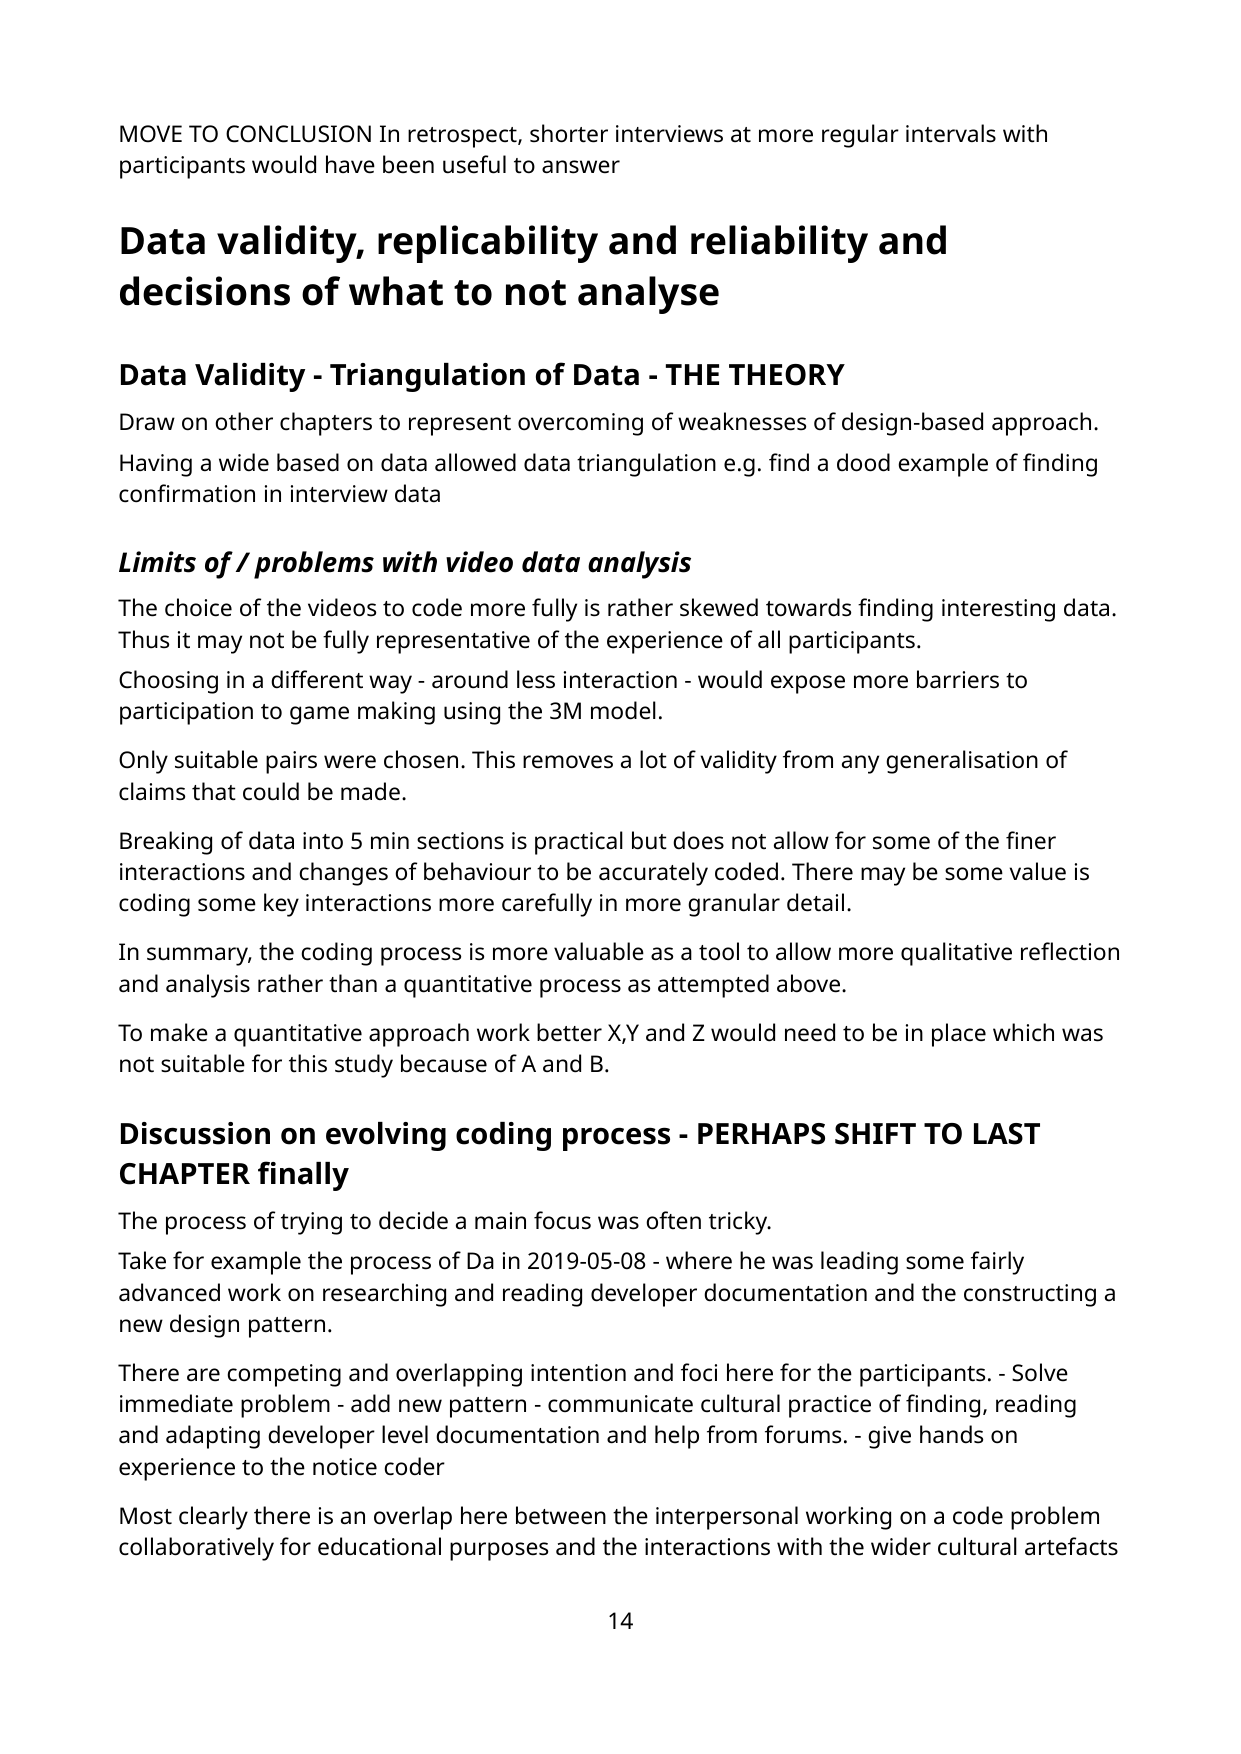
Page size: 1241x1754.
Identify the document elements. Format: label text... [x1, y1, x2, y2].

text Draw on other chapters to represent overcoming of weaknesses of design-based approach. [118, 406, 1122, 438]
text Breaking of data into 5 min sections is practical but does not allow for some of the finer interactions and changes of behaviour to be accurately coded. There may be some value is coding some key interactions more carefully in more granular detail. [118, 825, 1122, 918]
text In summary, the coding process is more valuable as a tool to allow more qualitative reflection and analysis rather than a quantitative process as attempted above. [118, 936, 1122, 999]
text Choosing in a different way - around less interaction - would expose more barriers to participation to game making using the 3M model. [118, 664, 1122, 726]
text MOVE TO CONCLUSION In retrospect, shorter interviews at more regular intervals with participants would have been useful to answer [118, 118, 1122, 181]
text To make a quantitative approach work better X,Y and Z would need to be in place which was not suitable for this study because of A and B. [118, 1017, 1122, 1079]
text Only suitable pairs were chosen. This removes a lot of validity from any generalisation of claims that could be made. [118, 744, 1122, 807]
text Most clearly there is an overlap here between the interpersonal working on a code problem collaboratively for educational purposes and the interactions with the wider cultural artefacts [118, 1500, 1122, 1562]
text There are competing and overlapping intention and foci here for the participants. - Solve immediate problem - add new pattern - communicate cultural practice of finding, reading and adapting developer level documentation and help from forums. - give hands on experience to the notice coder [118, 1357, 1122, 1482]
subtitle Limits of / problems with video data analysis [118, 543, 1122, 580]
subtitle Discussion on evolving coding process - PERHAPS SHIFT TO LAST CHAPTER finally [118, 1113, 1122, 1193]
text The process of trying to decide a main focus was often tricky. [118, 1205, 1122, 1236]
text Take for example the process of Da in 2019-05-08 - where he was leading some fairly advanced work on researching and reading developer documentation and the constructing a new design pattern. [118, 1245, 1122, 1339]
subtitle Data validity, replicability and reliability and decisions of what to not analyse [118, 214, 1122, 317]
text Having a wide based on data allowed data triangulation e.g. find a dood example of finding confirmation in interview data [118, 447, 1122, 509]
text The choice of the videos to code more fully is rather skewed towards finding interesting data. Thus it may not be fully representative of the experience of all participants. [118, 592, 1122, 655]
subtitle Data Validity - Triangulation of Data - THE THEORY [118, 354, 1122, 394]
